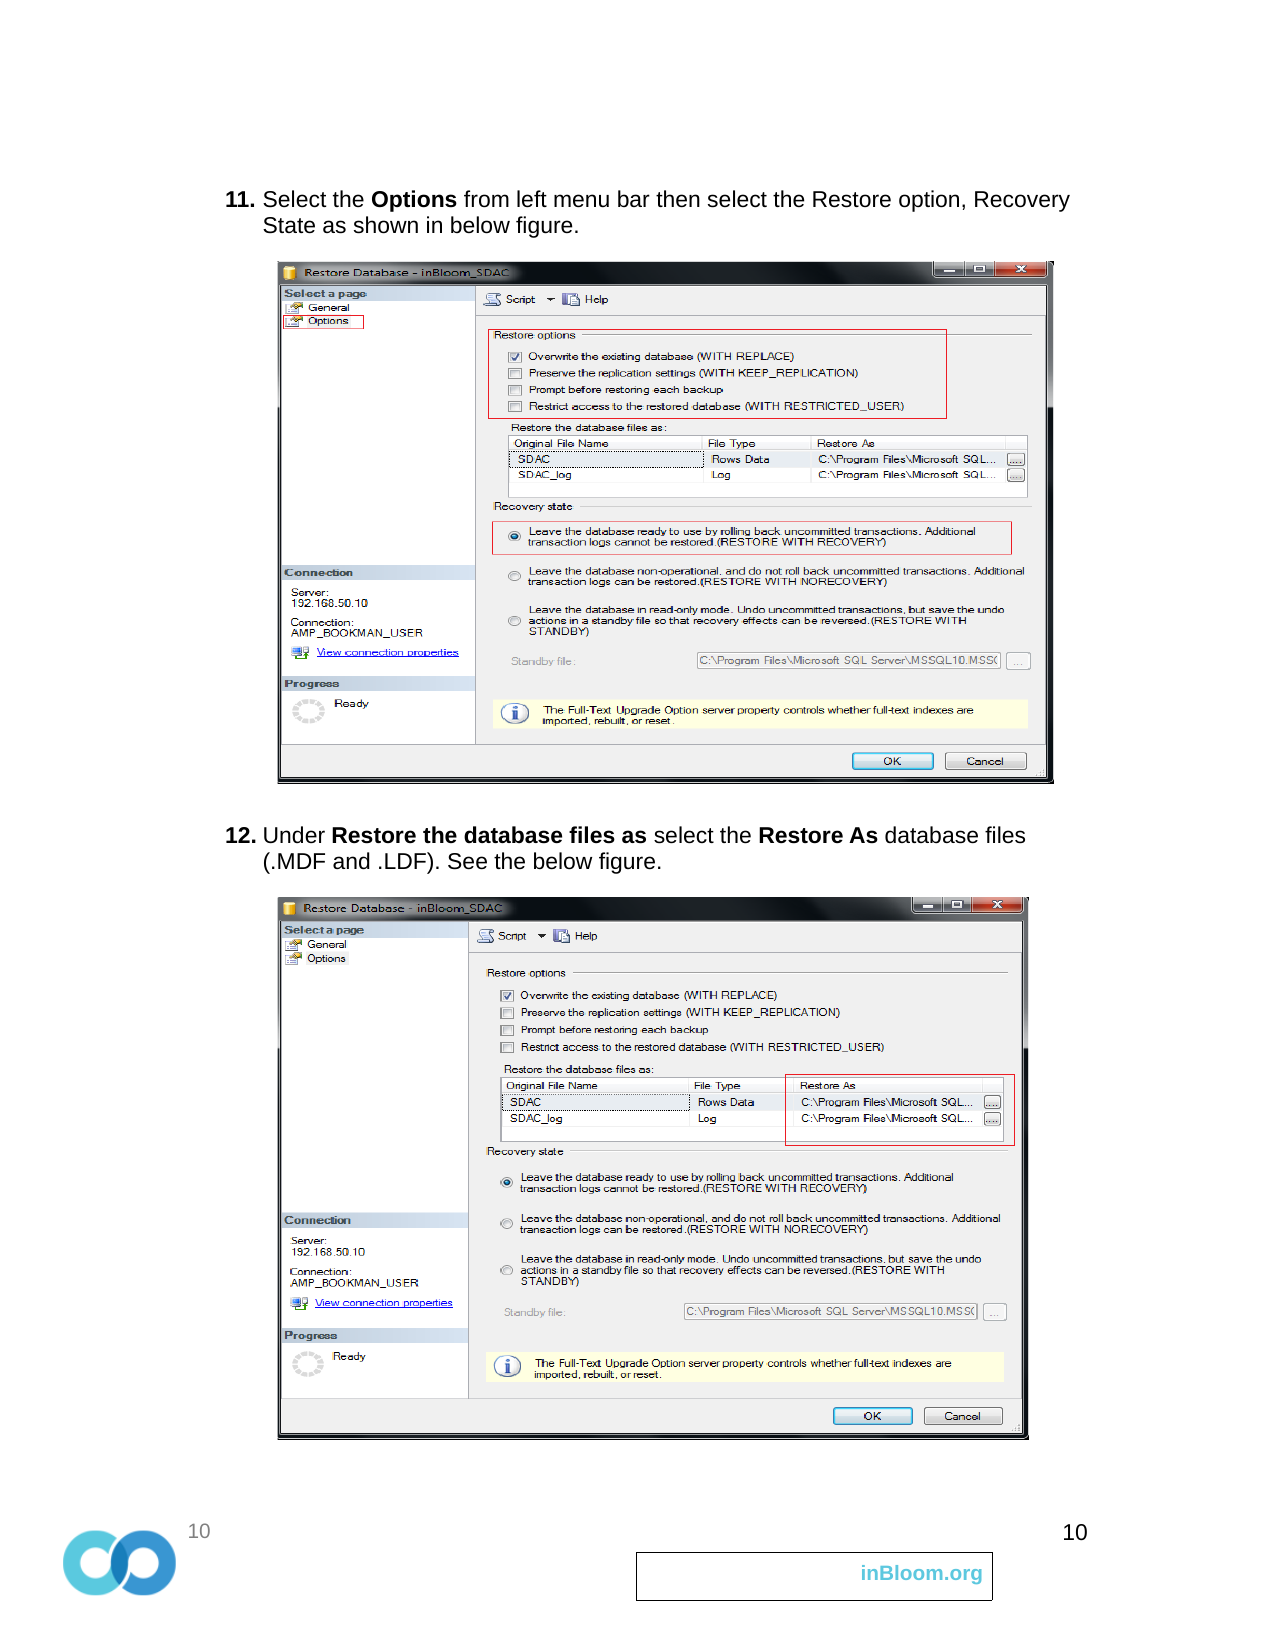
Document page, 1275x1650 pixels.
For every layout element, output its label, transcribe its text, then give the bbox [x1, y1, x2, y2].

picture [277, 261, 1058, 786]
list Select the Options from left menu bar then select the Restore option, Recovery State as shown in below figure. [225, 186, 1087, 239]
picture [53, 1518, 926, 1635]
picture [277, 897, 1034, 1442]
list Under Restore the database files as select the Restore As database files (.MDF and .LDF). See the below figure. [225, 822, 1087, 874]
